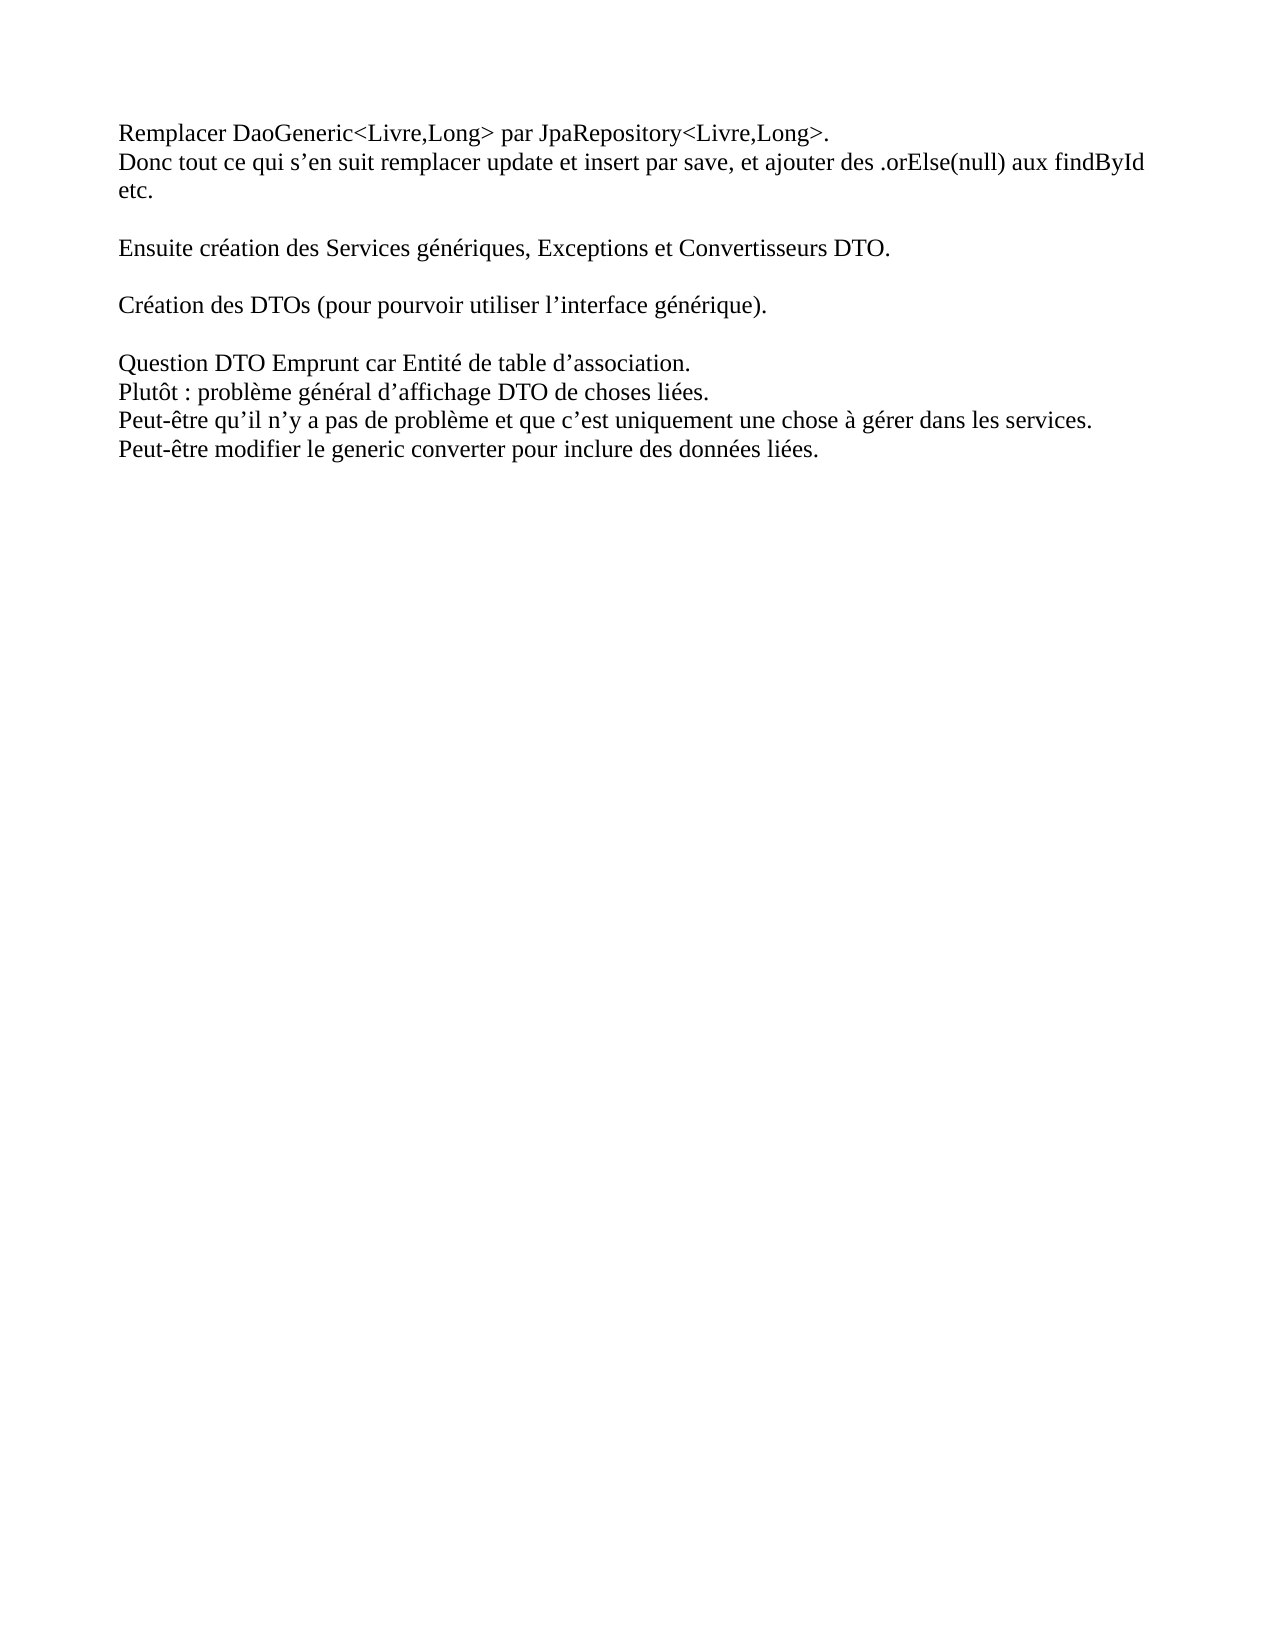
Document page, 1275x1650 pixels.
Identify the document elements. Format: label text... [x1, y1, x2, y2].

text Question DTO Emprunt car Entité de table d’association. [118, 348, 1157, 377]
text Création des DTOs (pour pourvoir utiliser l’interface générique). [118, 291, 1157, 319]
text Plutôt : problème général d’affichage DTO de choses liées. [118, 377, 1157, 406]
text Peut-être modifier le generic converter pour inclure des données liées. [118, 434, 1157, 463]
text Ensuite création des Services génériques, Exceptions et Convertisseurs DTO. [118, 233, 1157, 262]
text Remplacer DaoGeneric<Livre,Long> par JpaRepository<Livre,Long>. [118, 118, 1157, 147]
text Donc tout ce qui s’en suit remplacer update et insert par save, et ajouter des .orElse(null) aux findById etc. [118, 147, 1157, 204]
text Peut-être qu’il n’y a pas de problème et que c’est uniquement une chose à gérer dans les services. [118, 406, 1157, 434]
